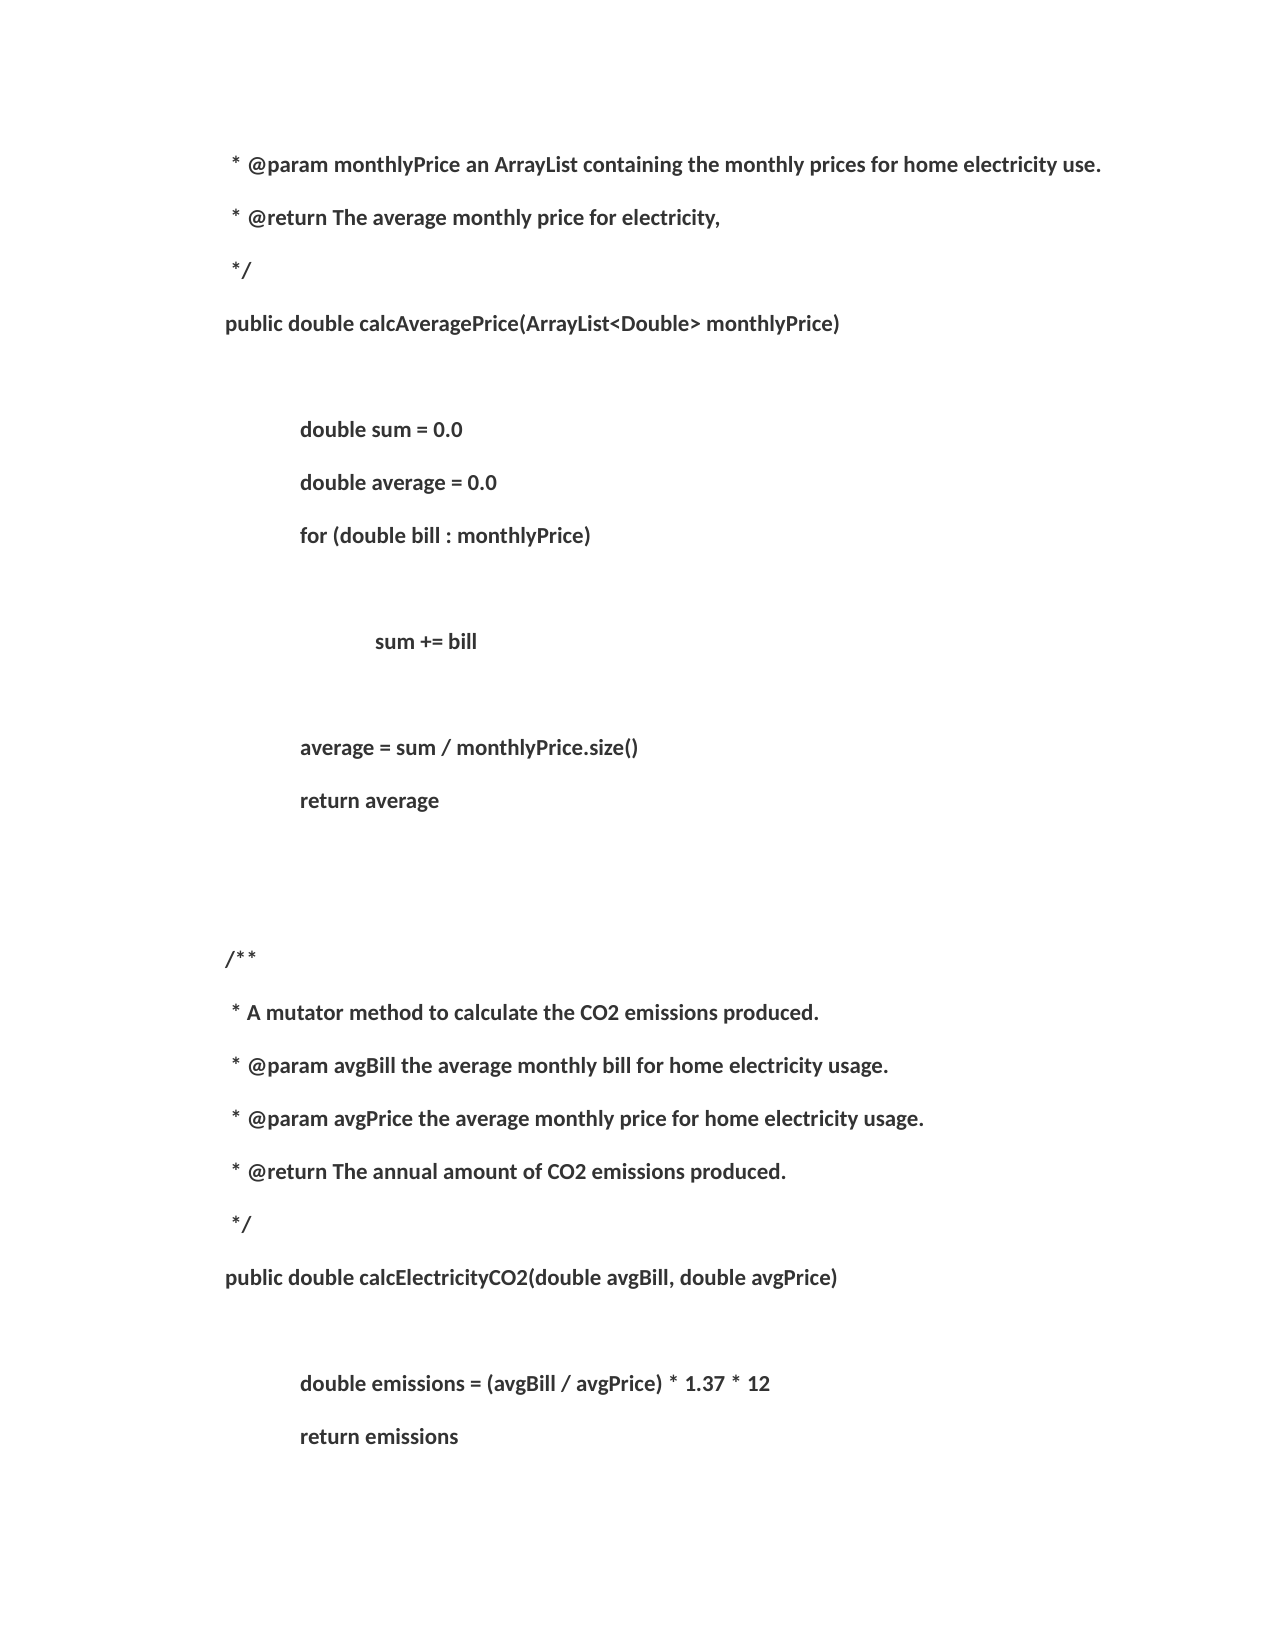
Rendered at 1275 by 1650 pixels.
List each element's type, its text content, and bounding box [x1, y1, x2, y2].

text double emissions = (avgBill / avgPrice) * 1.37 * 12 [150, 1369, 1125, 1397]
text sum += bill [150, 627, 1125, 655]
text * @param avgBill the average monthly bill for home electricity usage. [150, 1051, 1125, 1079]
text /** [150, 945, 1125, 973]
text double sum = 0.0 [150, 415, 1125, 443]
text return emissions [150, 1422, 1125, 1451]
text double average = 0.0 [150, 468, 1125, 496]
text */ [150, 1210, 1125, 1238]
text * @return The annual amount of CO2 emissions produced. [150, 1157, 1125, 1185]
text * @return The average monthly price for electricity, [150, 203, 1125, 231]
text public double calcAveragePrice(ArrayList<Double> monthlyPrice) [150, 309, 1125, 337]
text for (double bill : monthlyPrice) [150, 521, 1125, 549]
text * A mutator method to calculate the CO2 emissions produced. [150, 998, 1125, 1026]
text * @param monthlyPrice an ArrayList containing the monthly prices for home electricity use. [150, 150, 1125, 178]
text * @param avgPrice the average monthly price for home electricity usage. [150, 1104, 1125, 1132]
text public double calcElectricityCO2(double avgBill, double avgPrice) [150, 1263, 1125, 1291]
text return average [150, 786, 1125, 814]
text average = sum / monthlyPrice.size() [150, 733, 1125, 761]
text */ [150, 256, 1125, 284]
